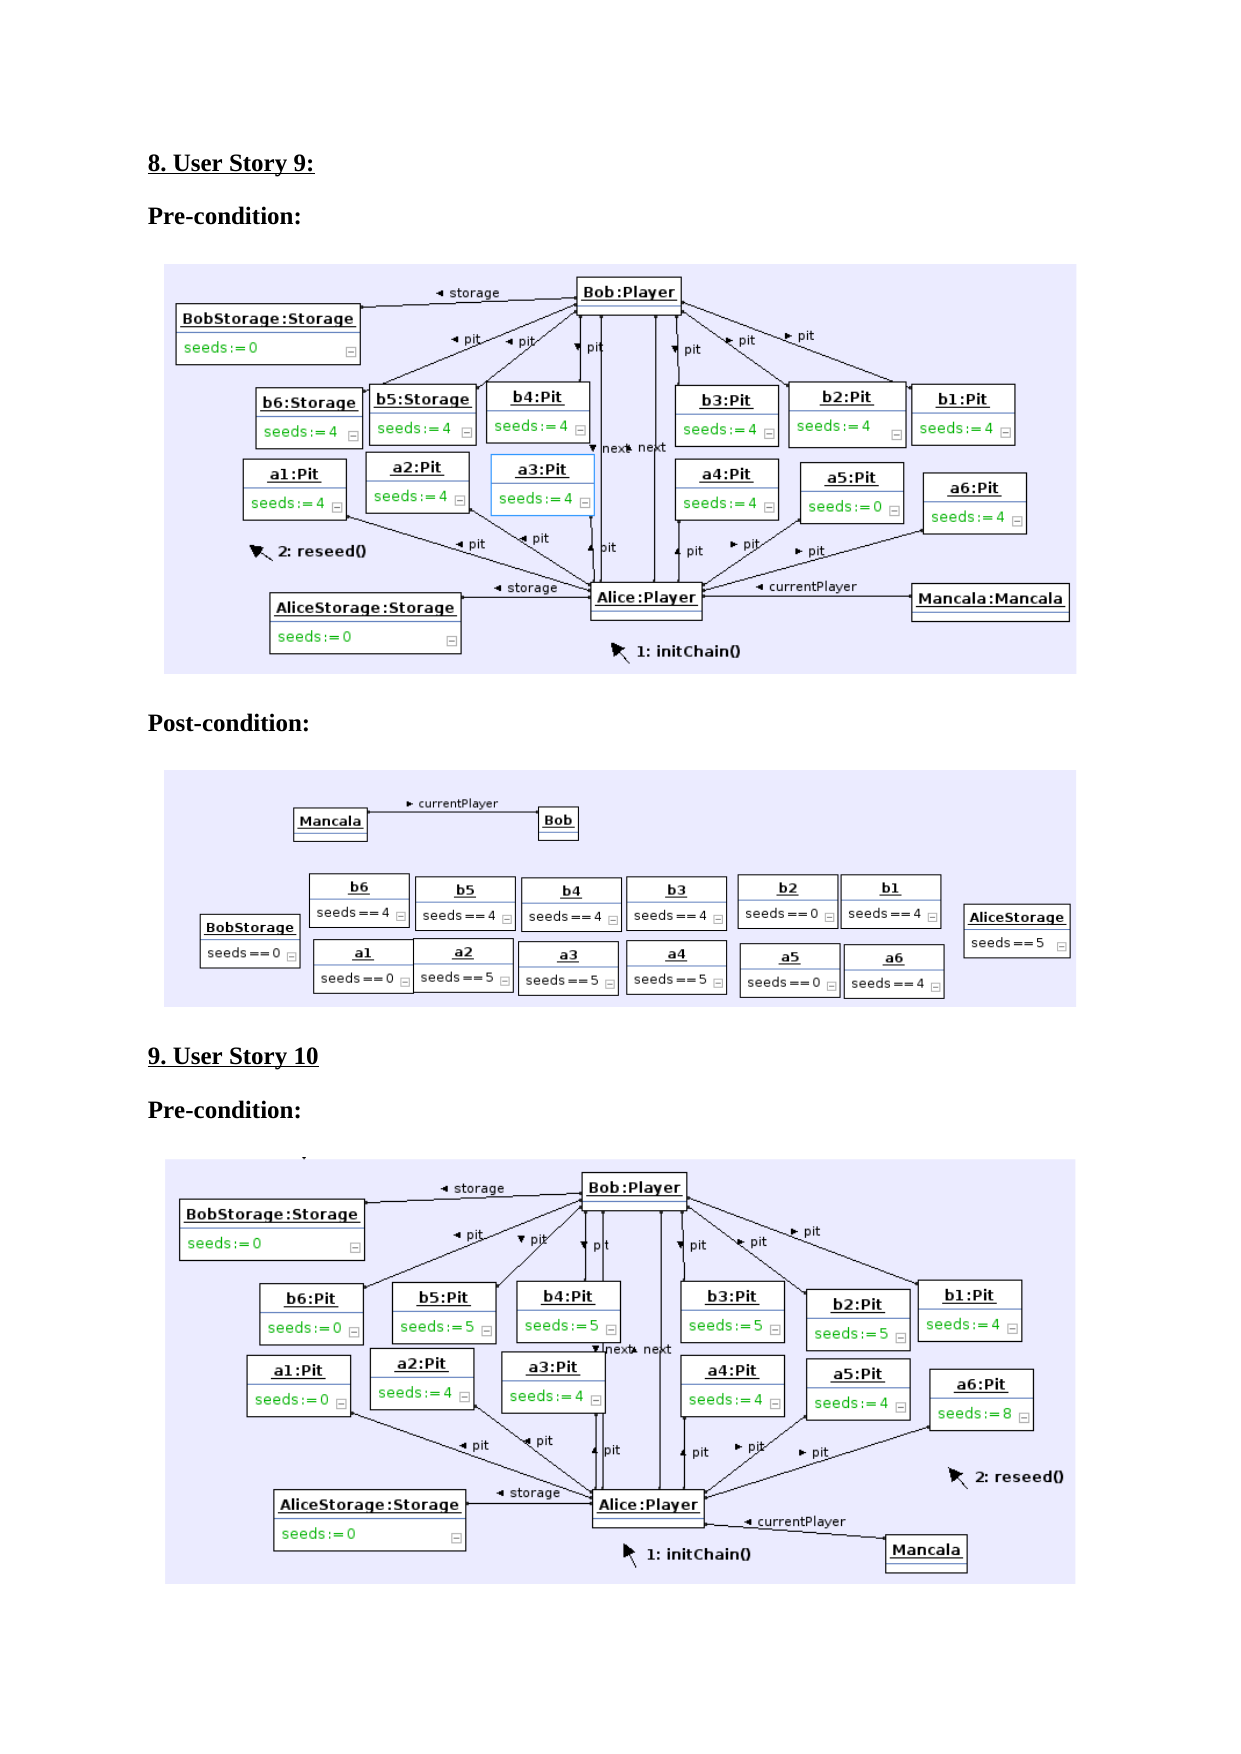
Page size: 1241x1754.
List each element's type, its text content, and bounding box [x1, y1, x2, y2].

picture [164, 770, 1077, 1007]
picture [164, 1157, 1076, 1584]
text Pre-condition: [148, 201, 1093, 230]
text 9. User Story 10 [148, 1041, 1093, 1070]
picture [164, 264, 1077, 674]
text Post-condition: [148, 708, 1093, 736]
text 8. User Story 9: [148, 148, 1093, 176]
text Pre-condition: [148, 1095, 1093, 1123]
